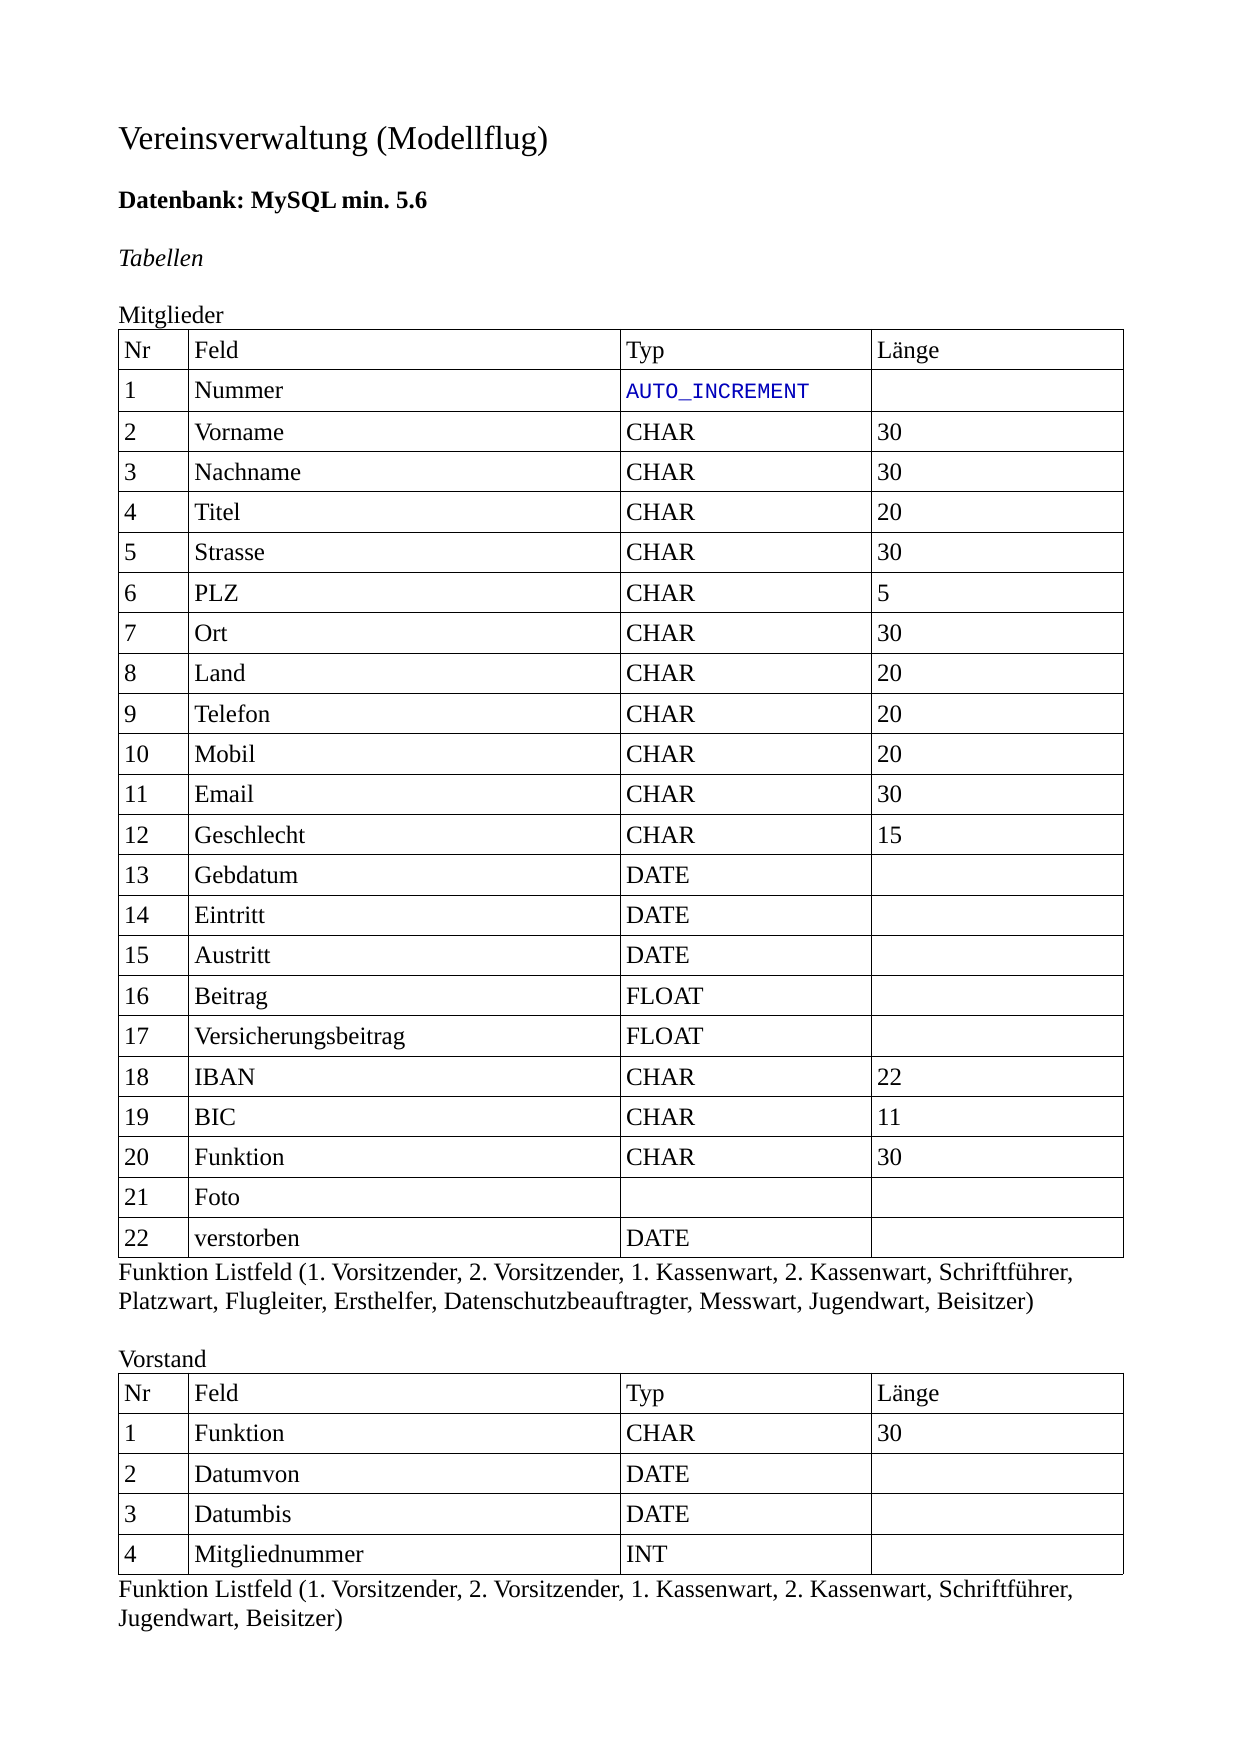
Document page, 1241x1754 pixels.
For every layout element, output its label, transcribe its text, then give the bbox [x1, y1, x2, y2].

table_cell 1 [119, 370, 188, 411]
table_cell CHAR [621, 1097, 871, 1136]
text Mitglieder [118, 300, 1122, 329]
table_cell Austritt [189, 936, 620, 975]
table_cell 15 [872, 815, 1123, 854]
text Tabellen [118, 243, 1122, 271]
table_cell DATE [621, 1494, 871, 1534]
table_header Länge [872, 330, 1123, 369]
table_cell Telefon [189, 694, 620, 733]
table_cell DATE [621, 896, 871, 935]
table_cell [872, 1494, 1123, 1534]
table_cell [621, 1178, 871, 1217]
table_header Typ [621, 330, 871, 369]
table_cell Eintritt [189, 896, 620, 935]
table_cell 30 [872, 452, 1123, 491]
table_cell Funktion [189, 1414, 620, 1453]
table_cell 15 [119, 936, 188, 975]
table_cell 20 [872, 654, 1123, 693]
table_cell [872, 1454, 1123, 1493]
table_cell Funktion [189, 1137, 620, 1177]
table_cell Beitrag [189, 976, 620, 1015]
table_cell [872, 855, 1123, 894]
table_cell Land [189, 654, 620, 693]
table_cell CHAR [621, 492, 871, 532]
table_cell [872, 1178, 1123, 1217]
table_cell 19 [119, 1097, 188, 1136]
table_cell 18 [119, 1057, 188, 1096]
table_cell CHAR [621, 412, 871, 451]
table_cell 11 [872, 1097, 1123, 1136]
table_cell PLZ [189, 573, 620, 612]
table_cell Datumbis [189, 1494, 620, 1534]
table_header Feld [189, 1374, 620, 1413]
table_cell 17 [119, 1016, 188, 1056]
table_cell FLOAT [621, 1016, 871, 1056]
table_cell 22 [872, 1057, 1123, 1096]
table_cell Vorname [189, 412, 620, 451]
text Funktion Listfeld (1. Vorsitzender, 2. Vorsitzender, 1. Kassenwart, 2. Kassenwart, Schriftführer, Platzwart, Flugleiter, Ersthelfer, Datenschutzbeauftragter, Messwart, Jugendwart, Beisitzer) [118, 1258, 1122, 1315]
table_cell 20 [872, 492, 1123, 532]
table_cell CHAR [621, 815, 871, 854]
table_cell Mitgliednummer [189, 1535, 620, 1574]
table_cell CHAR [621, 573, 871, 612]
table_cell Foto [189, 1178, 620, 1217]
table_cell Mobil [189, 734, 620, 773]
table_cell 30 [872, 613, 1123, 653]
table_cell CHAR [621, 533, 871, 572]
table_cell CHAR [621, 654, 871, 693]
table_cell Nummer [189, 370, 620, 411]
table_cell CHAR [621, 775, 871, 814]
table_cell Ort [189, 613, 620, 653]
table_cell 14 [119, 896, 188, 935]
table_cell 30 [872, 775, 1123, 814]
table_cell [872, 976, 1123, 1015]
table_cell FLOAT [621, 976, 871, 1015]
table_cell CHAR [621, 613, 871, 653]
table_cell BIC [189, 1097, 620, 1136]
table_cell Nachname [189, 452, 620, 491]
table_cell CHAR [621, 734, 871, 773]
table_cell 6 [119, 573, 188, 612]
table_cell 20 [872, 734, 1123, 773]
table_cell AUTO_INCREMENT [621, 370, 871, 411]
table_cell 4 [119, 492, 188, 532]
table_cell Titel [189, 492, 620, 532]
text Datenbank: MySQL min. 5.6 [118, 185, 1122, 214]
table_cell [872, 1016, 1123, 1056]
table_cell 3 [119, 452, 188, 491]
table_cell Email [189, 775, 620, 814]
table_cell INT [621, 1535, 871, 1574]
table_cell [872, 1218, 1123, 1257]
table_cell [872, 1535, 1123, 1574]
table_cell DATE [621, 936, 871, 975]
table_cell CHAR [621, 694, 871, 733]
table_cell Versicherungsbeitrag [189, 1016, 620, 1056]
table_cell 30 [872, 1137, 1123, 1177]
table_cell CHAR [621, 1057, 871, 1096]
table_cell 20 [119, 1137, 188, 1177]
table_cell 3 [119, 1494, 188, 1534]
table_cell 30 [872, 1414, 1123, 1453]
table_cell Geschlecht [189, 815, 620, 854]
text Funktion Listfeld (1. Vorsitzender, 2. Vorsitzender, 1. Kassenwart, 2. Kassenwart, Schriftführer, Jugendwart, Beisitzer) [118, 1575, 1122, 1632]
table_cell verstorben [189, 1218, 620, 1257]
table_cell 5 [119, 533, 188, 572]
table_header Länge [872, 1374, 1123, 1413]
table_cell [872, 936, 1123, 975]
table_cell 7 [119, 613, 188, 653]
table_cell 10 [119, 734, 188, 773]
table_cell 30 [872, 412, 1123, 451]
text Vorstand [118, 1344, 1122, 1372]
text Vereinsverwaltung (Modellflug) [118, 118, 1122, 156]
table_cell CHAR [621, 1414, 871, 1453]
table_cell DATE [621, 855, 871, 894]
table_cell [872, 370, 1123, 411]
table_header Nr [119, 1374, 188, 1413]
table_header Typ [621, 1374, 871, 1413]
table_cell Gebdatum [189, 855, 620, 894]
table_cell 8 [119, 654, 188, 693]
table_cell 2 [119, 1454, 188, 1493]
table_cell 9 [119, 694, 188, 733]
table_cell 16 [119, 976, 188, 1015]
table_cell Strasse [189, 533, 620, 572]
table_cell 21 [119, 1178, 188, 1217]
table_cell CHAR [621, 1137, 871, 1177]
table_cell 22 [119, 1218, 188, 1257]
table_cell 2 [119, 412, 188, 451]
table_cell 5 [872, 573, 1123, 612]
table_cell 30 [872, 533, 1123, 572]
table_header Nr [119, 330, 188, 369]
table_cell 4 [119, 1535, 188, 1574]
table_cell 12 [119, 815, 188, 854]
table_cell 20 [872, 694, 1123, 733]
table_cell DATE [621, 1454, 871, 1493]
table_cell IBAN [189, 1057, 620, 1096]
table_header Feld [189, 330, 620, 369]
table_cell 13 [119, 855, 188, 894]
table_cell 11 [119, 775, 188, 814]
table_cell Datumvon [189, 1454, 620, 1493]
table_cell [872, 896, 1123, 935]
table_cell CHAR [621, 452, 871, 491]
table_cell DATE [621, 1218, 871, 1257]
table_cell 1 [119, 1414, 188, 1453]
